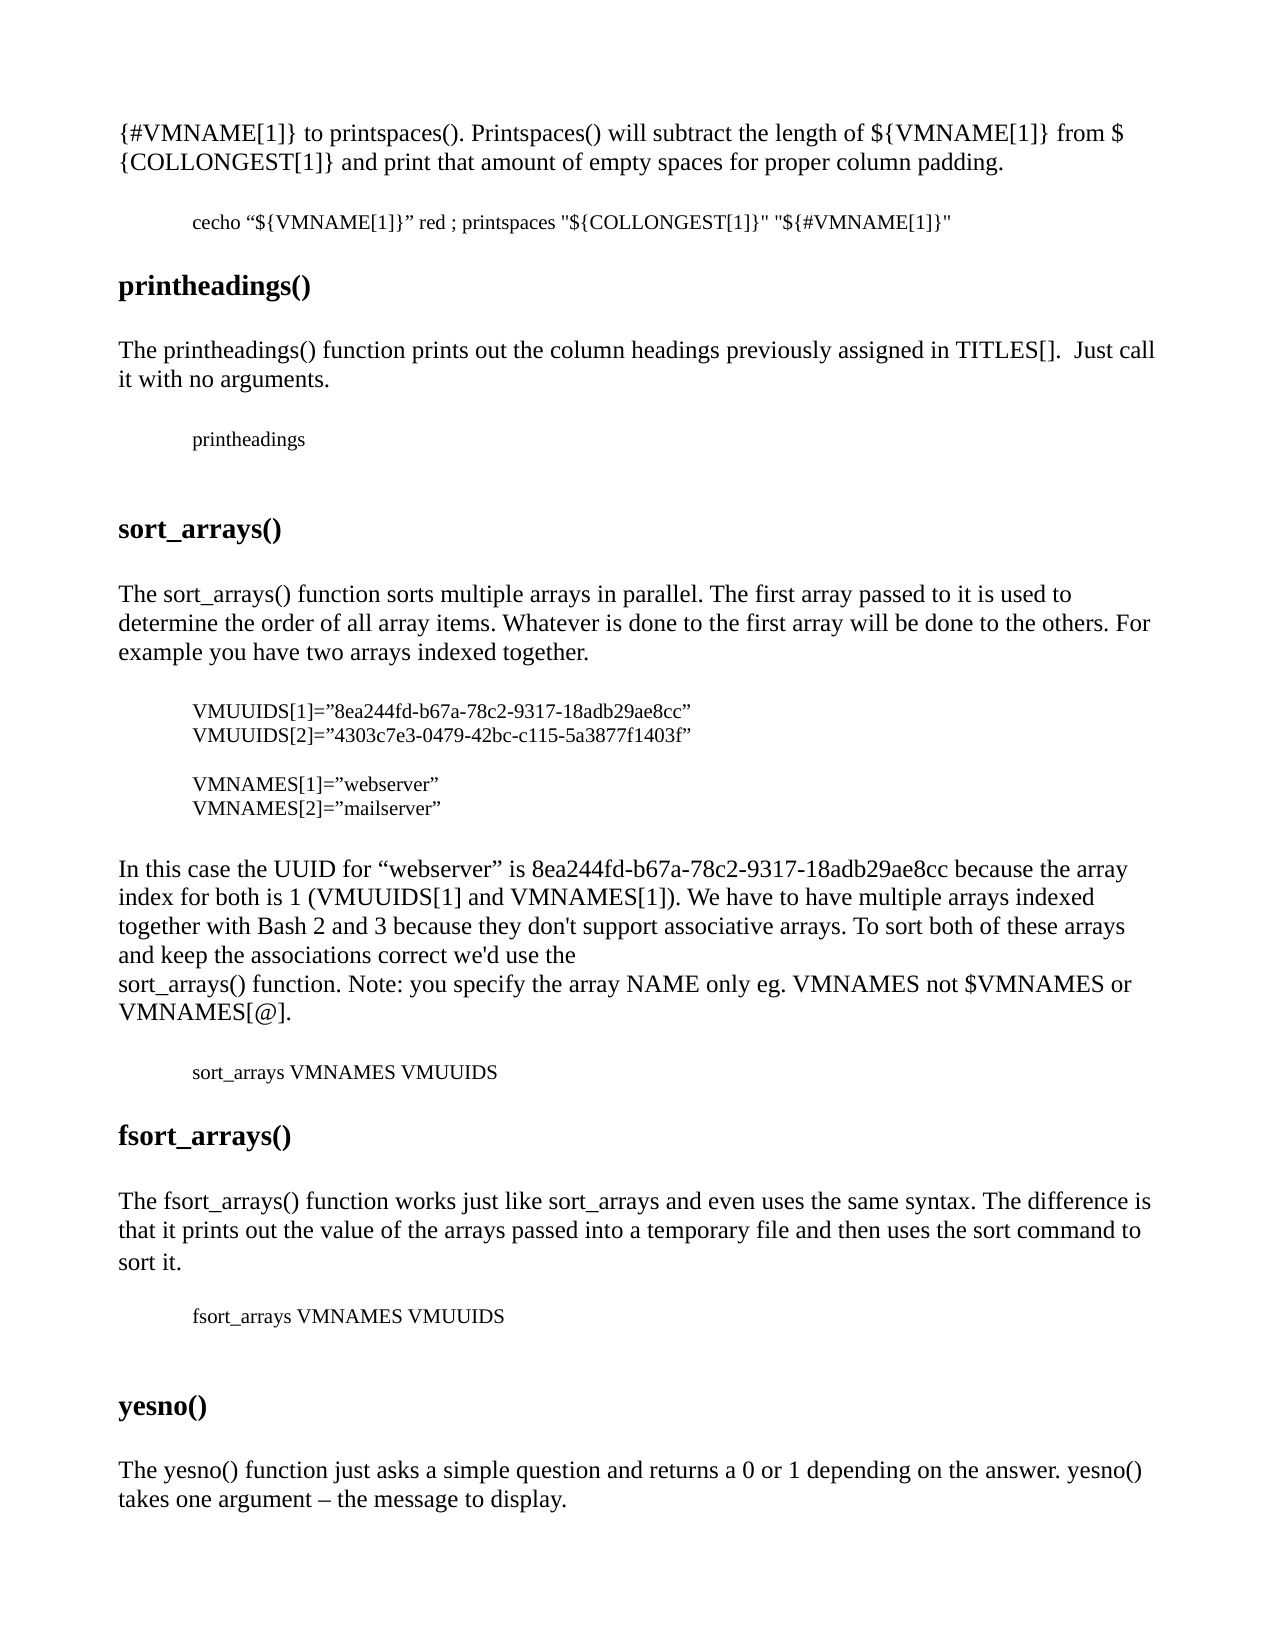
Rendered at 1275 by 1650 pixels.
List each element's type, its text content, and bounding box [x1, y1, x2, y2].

text VMUUIDS[2]=”4303c7e3-0479-42bc-c115-5a3877f1403f” [192, 723, 1157, 747]
text yesno() [118, 1388, 1157, 1422]
text sort_arrays() [118, 511, 1157, 545]
text The printheadings() function prints out the column headings previously assigned in TITLES[]. Just call it with no arguments. [118, 335, 1157, 393]
text printheadings() [118, 268, 1157, 301]
text fsort_arrays() [118, 1118, 1157, 1152]
text In this case the UUID for “webserver” is 8ea244fd-b67a-78c2-9317-18adb29ae8cc because the array index for both is 1 (VMUUIDS[1] and VMNAMES[1]). We have to have multiple arrays indexed together with Bash 2 and 3 because they don't support associative arrays. To sort both of these arrays and keep the associations correct we'd use the [118, 854, 1157, 969]
text printheadings [192, 427, 1157, 451]
text sort_arrays() function. Note: you specify the array NAME only eg. VMNAMES not $VMNAMES or VMNAMES[@]. [118, 969, 1157, 1026]
text The sort_arrays() function sorts multiple arrays in parallel. The first array passed to it is used to determine the order of all array items. Whatever is done to the first array will be done to the others. For example you have two arrays indexed together. [118, 579, 1157, 665]
text cecho “${VMNAME[1]}” red ; printspaces "${COLLONGEST[1]}" "${#VMNAME[1]}" [192, 210, 1157, 234]
text The fsort_arrays() function works just like sort_arrays and even uses the same syntax. The difference is that it prints out the value of the arrays passed into a temporary file and then uses the sort command to sort it. [118, 1186, 1157, 1278]
text The yesno() function just asks a simple question and returns a 0 or 1 depending on the answer. yesno() takes one argument – the message to display. [118, 1456, 1157, 1513]
text fsort_arrays VMNAMES VMUUIDS [192, 1304, 1157, 1328]
text {#VMNAME[1]} to printspaces(). Printspaces() will subtract the length of ${VMNAME[1]} from ${COLLONGEST[1]} and print that amount of empty spaces for proper column padding. [118, 118, 1157, 176]
text VMUUIDS[1]=”8ea244fd-b67a-78c2-9317-18adb29ae8cc” [192, 699, 1157, 723]
text VMNAMES[1]=”webserver” [192, 772, 1157, 796]
text VMNAMES[2]=”mailserver” [192, 796, 1157, 820]
text sort_arrays VMNAMES VMUUIDS [192, 1060, 1157, 1084]
